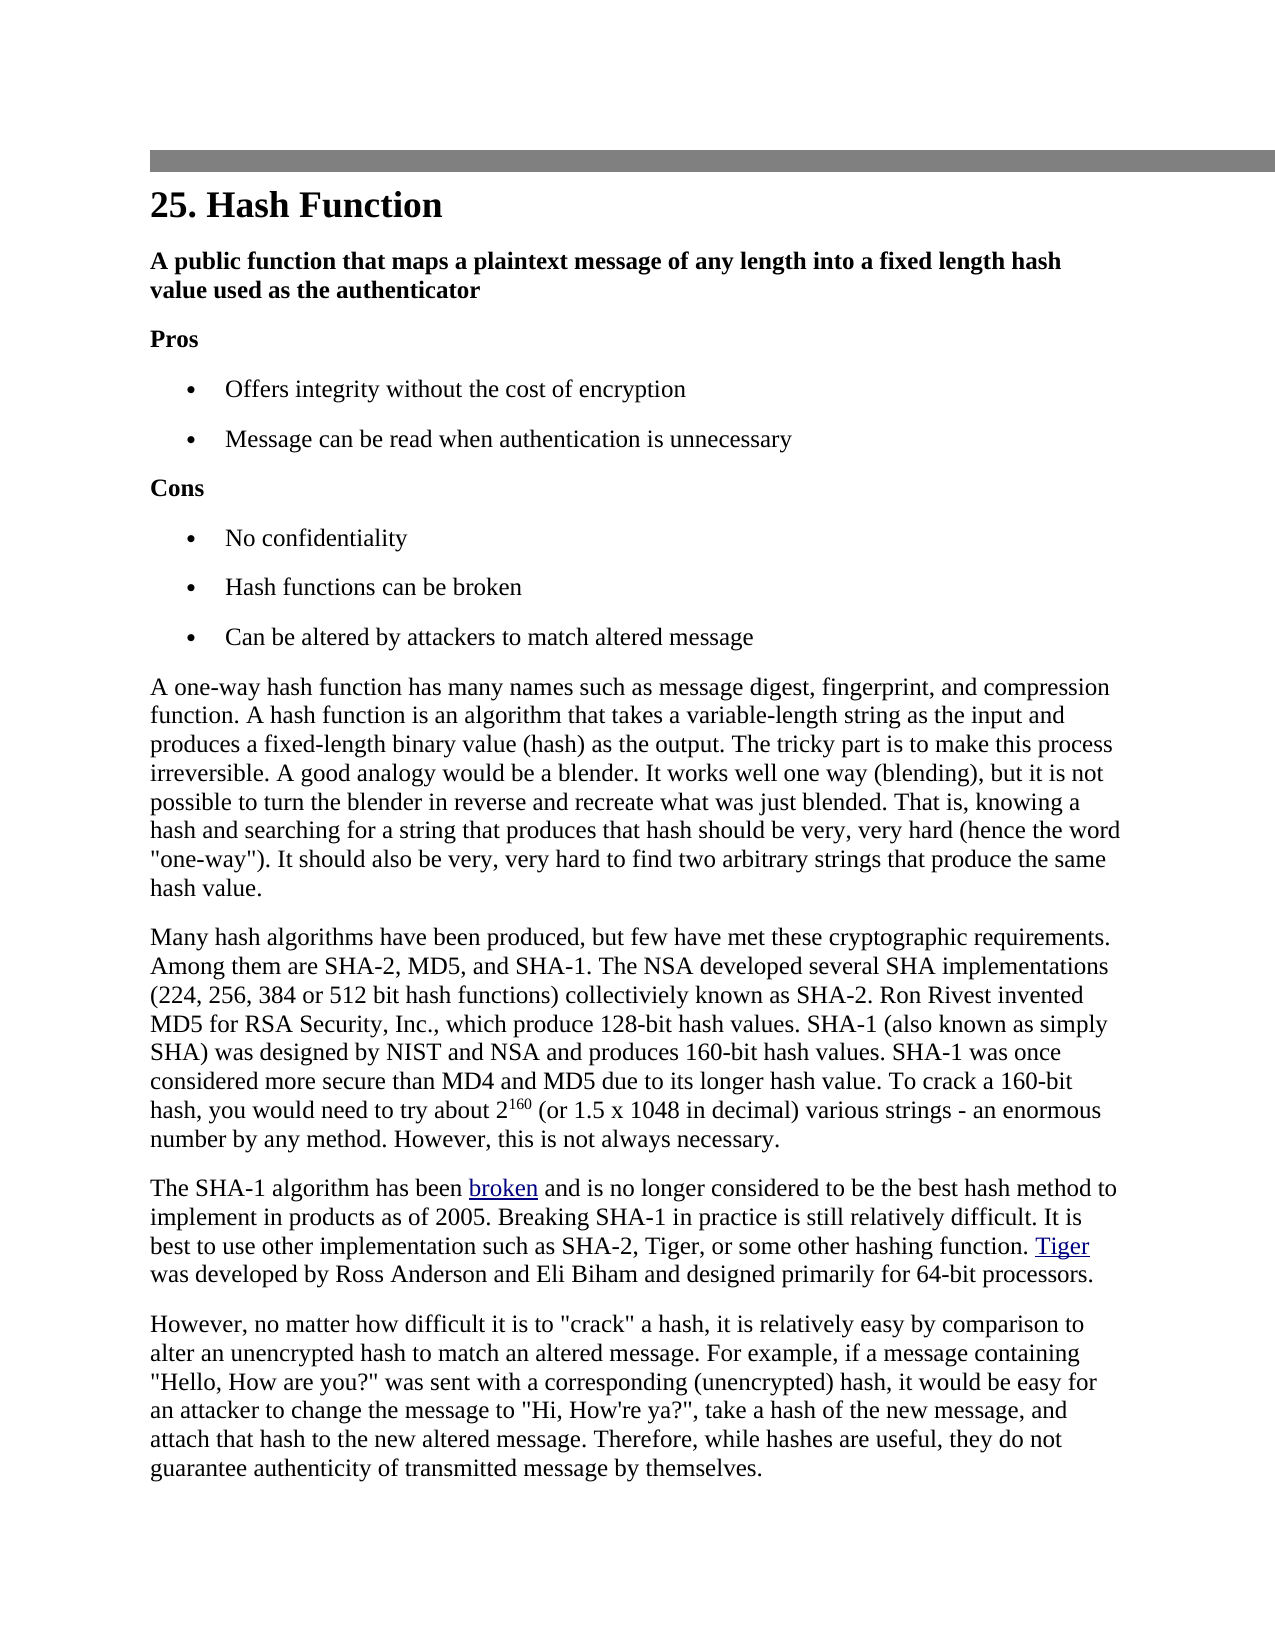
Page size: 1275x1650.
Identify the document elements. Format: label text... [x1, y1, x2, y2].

text However, no matter how difficult it is to "crack" a hash, it is relatively easy by comparison to alter an unencrypted hash to match an altered message. For example, if a message containing "Hello, How are you?" was sent with a corresponding (unencrypted) hash, it would be easy for an attacker to change the message to "Hi, How're ya?", take a hash of the new message, and attach that hash to the new altered message. Therefore, while hashes are useful, they do not guarantee authenticity of transmitted message by themselves. [150, 1309, 1125, 1482]
text A one-way hash function has many names such as message digest, fingerprint, and compression function. A hash function is an algorithm that takes a variable-length string as the input and produces a fixed-length binary value (hash) as the output. The tricky part is to make this process irreversible. A good analogy would be a blender. It works well one way (blending), but it is not possible to turn the blender in reverse and recreate what was just blended. That is, knowing a hash and searching for a string that produces that hash should be very, very hard (hence the word "one-way"). It should also be very, very hard to find two arbitrary strings that produce the same hash value. [150, 672, 1125, 902]
text Cons [150, 473, 1125, 502]
list No confidentiality [187, 523, 1125, 552]
text The SHA-1 algorithm has been broken and is no longer considered to be the best hash method to implement in products as of 2005. Breaking SHA-1 in practice is still relatively difficult. It is best to use other implementation such as SHA-2, Tiger, or some other hashing function. Tiger was developed by Ross Anderson and Eli Biham and designed primarily for 64-bit processors. [150, 1173, 1125, 1288]
text Many hash algorithms have been produced, but few have met these cryptographic requirements. Among them are SHA-2, MD5, and SHA-1. The NSA developed several SHA implementations (224, 256, 384 or 512 bit hash functions) collectiviely known as SHA-2. Ron Rivest invented MD5 for RSA Security, Inc., which produce 128-bit hash values. SHA-1 (also known as simply SHA) was designed by NIST and NSA and produces 160-bit hash values. SHA-1 was once considered more secure than MD4 and MD5 due to its longer hash value. To crack a 160-bit hash, you would need to try about 2160 (or 1.5 x 1048 in decimal) various strings - an enormous number by any method. However, this is not always necessary. [150, 922, 1125, 1152]
list Hash functions can be broken [187, 572, 1125, 601]
text A public function that maps a plaintext message of any length into a fixed length hash value used as the authenticator [150, 246, 1125, 304]
text Pros [150, 324, 1125, 353]
subtitle 25. Hash Function [150, 182, 1125, 225]
list Message can be read when authentication is unnecessary [187, 424, 1125, 452]
list Can be altered by attackers to match altered message [187, 622, 1125, 651]
list Offers integrity without the cost of encryption [187, 374, 1125, 403]
